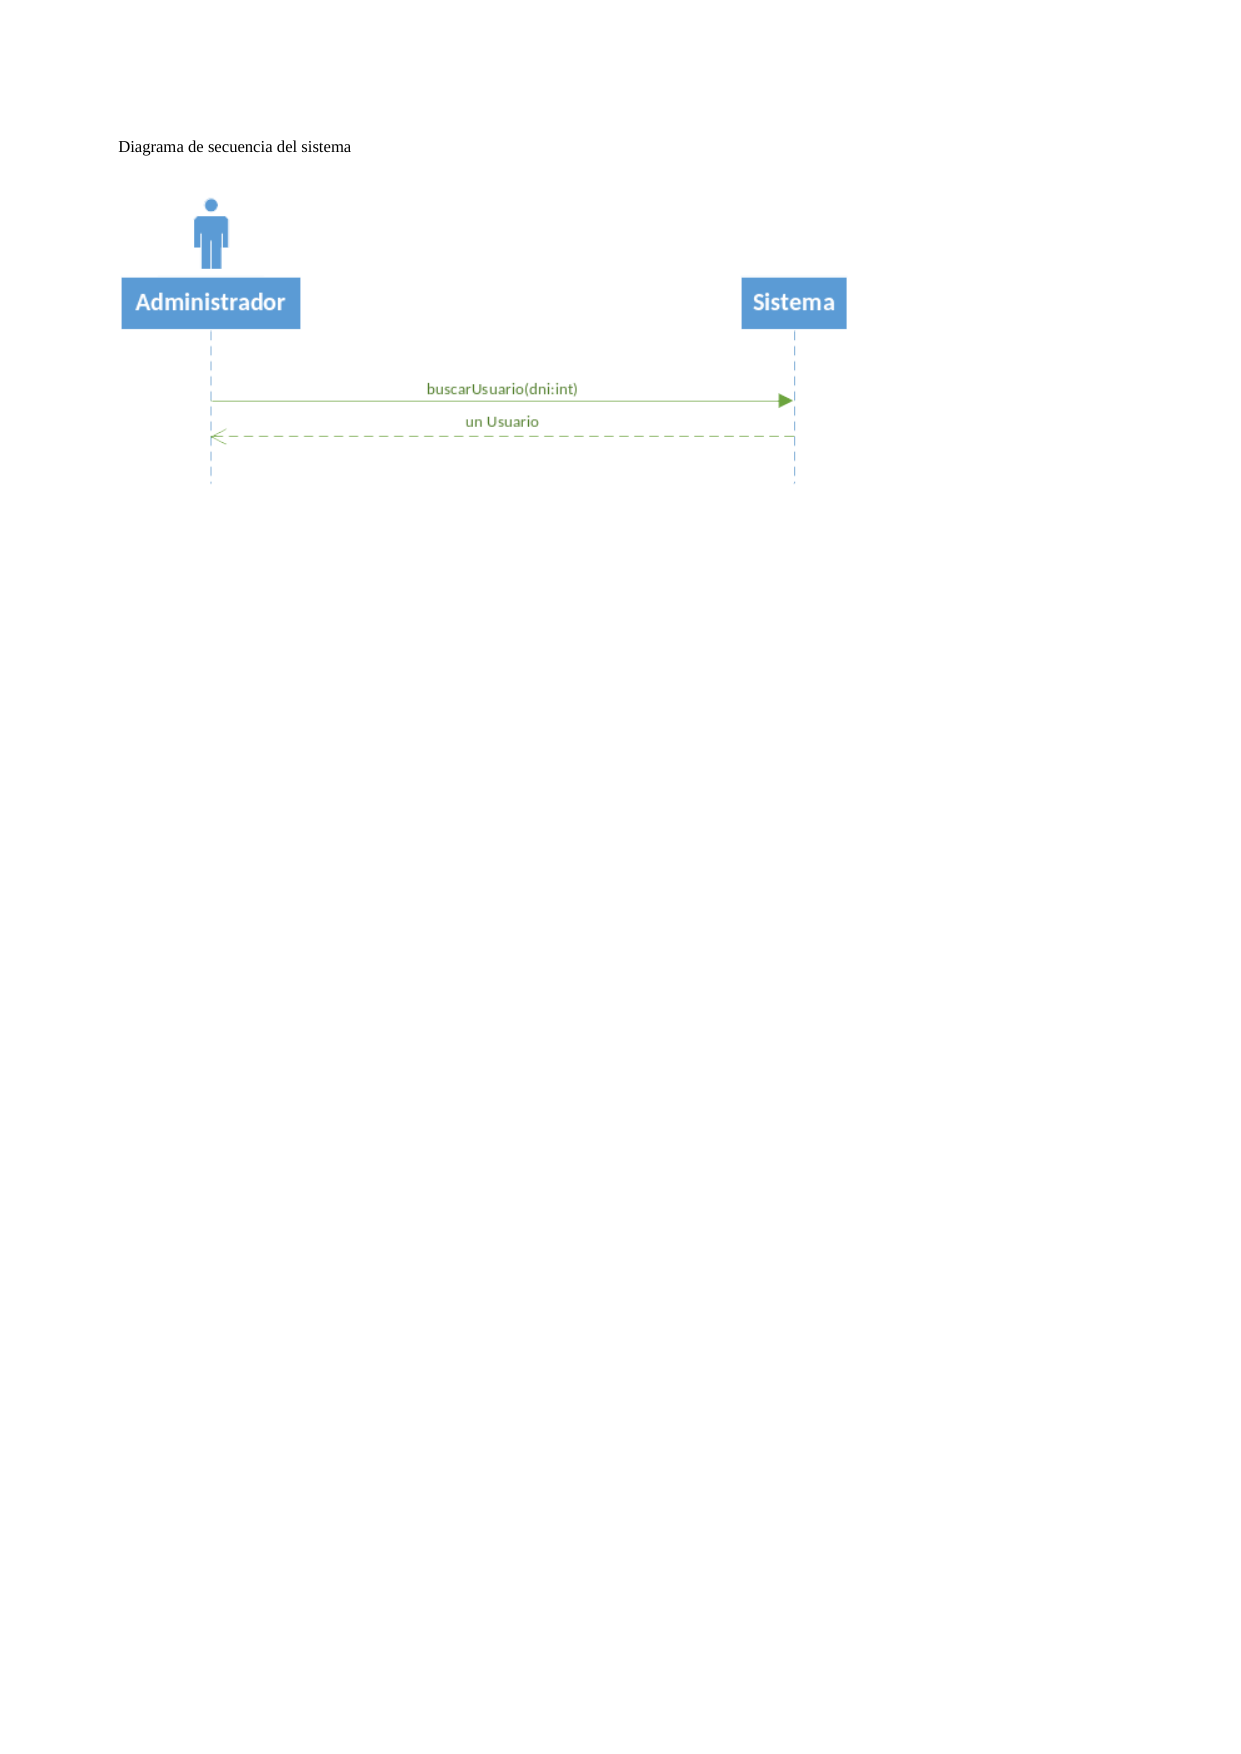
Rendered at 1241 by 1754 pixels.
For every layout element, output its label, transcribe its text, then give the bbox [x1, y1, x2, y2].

text Diagrama de secuencia del sistema [118, 137, 1122, 156]
